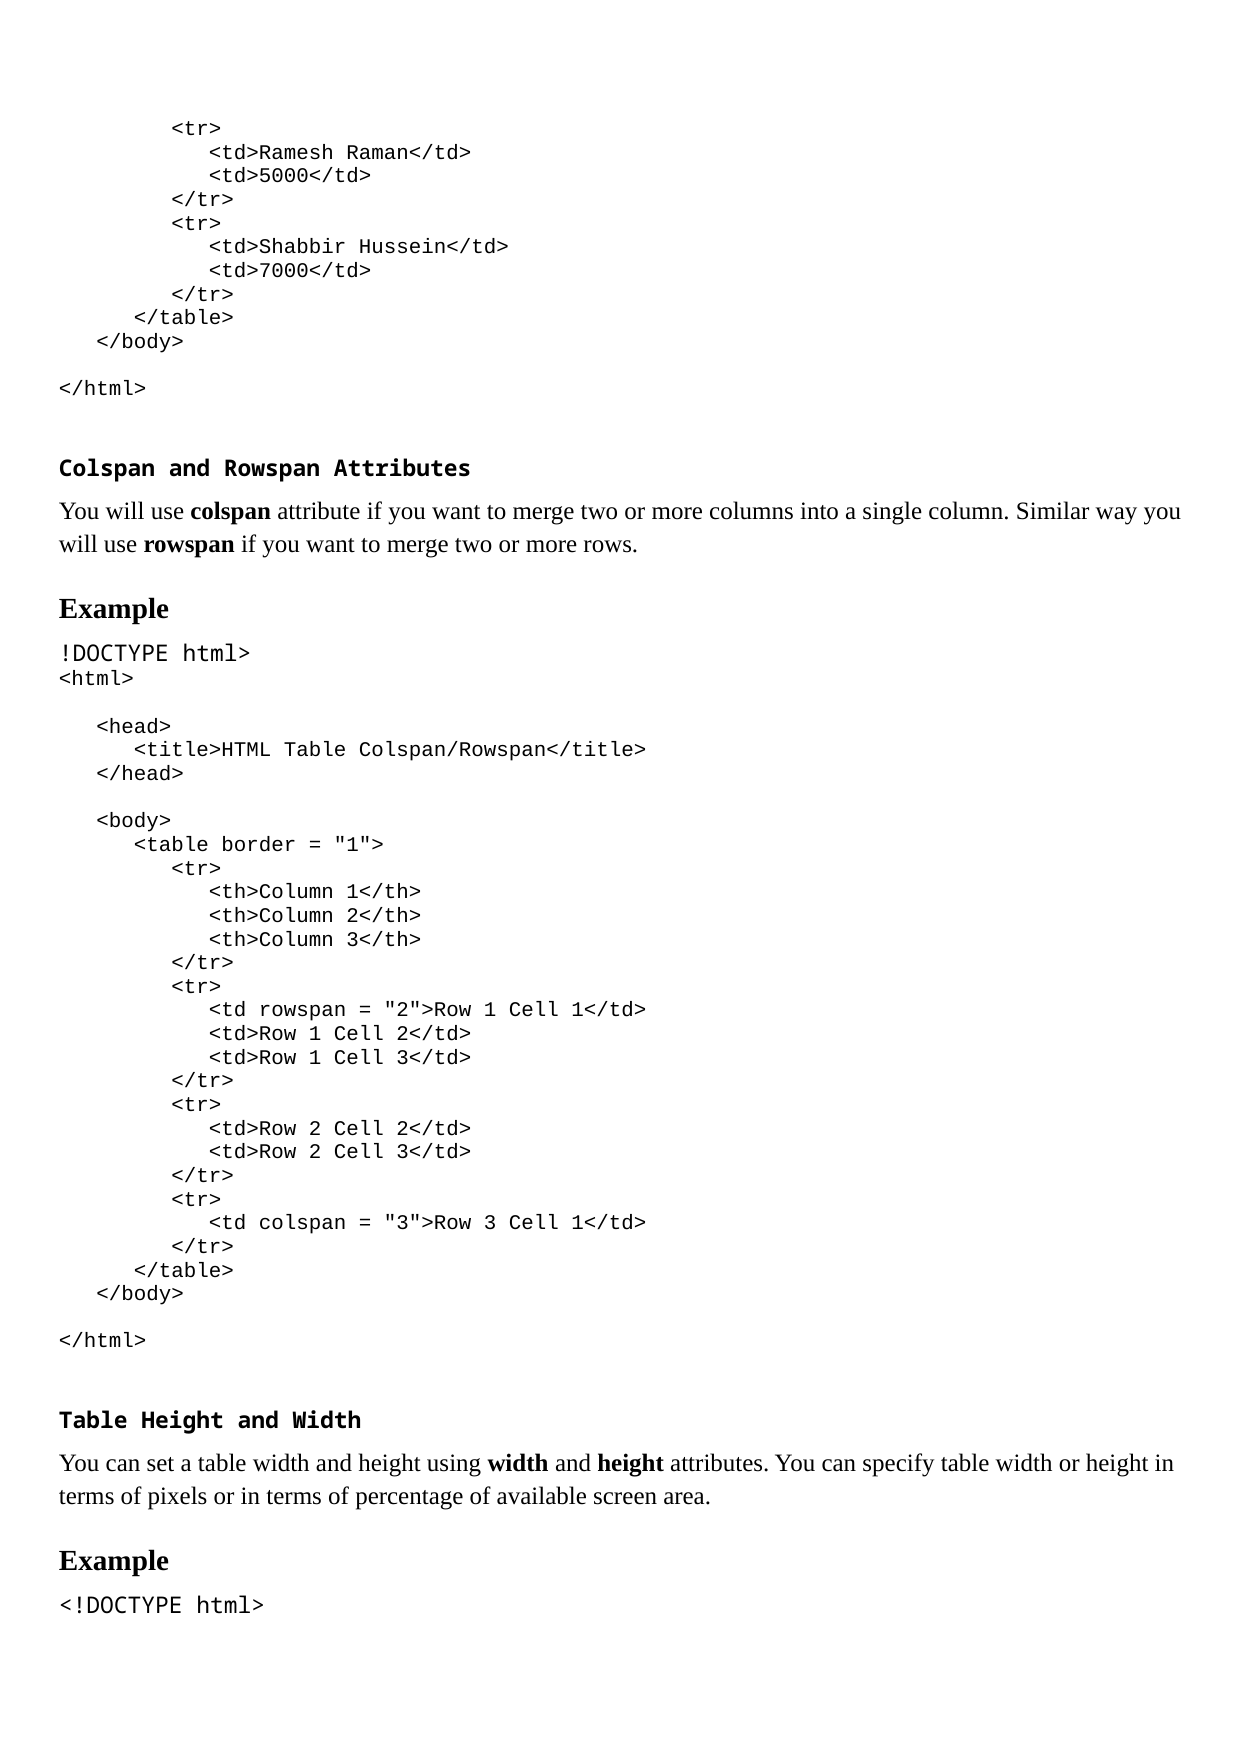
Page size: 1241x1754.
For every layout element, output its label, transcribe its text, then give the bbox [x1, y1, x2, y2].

text <body> [59, 810, 1205, 834]
text </head> [59, 763, 1205, 787]
text <table border = "1"> [59, 834, 1205, 858]
text <tr> [59, 1094, 1205, 1118]
text <td>Shabbir Hussein</td> [59, 236, 1205, 260]
text <td>Row 1 Cell 2</td> [59, 1023, 1205, 1047]
text </tr> [59, 189, 1205, 213]
text </tr> [59, 1165, 1205, 1189]
text <tr> [59, 976, 1205, 999]
text <td rowspan = "2">Row 1 Cell 1</td> [59, 999, 1205, 1023]
text </body> [59, 1283, 1205, 1307]
text <td>Ramesh Raman</td> [59, 142, 1205, 165]
text <td colspan = "3">Row 3 Cell 1</td> [59, 1212, 1205, 1236]
text </html> [59, 378, 1205, 402]
text <tr> [59, 858, 1205, 881]
text <title>HTML Table Colspan/Rowspan</title> [59, 739, 1205, 763]
text <th>Column 3</th> [59, 928, 1205, 952]
text <head> [59, 716, 1205, 739]
text </body> [59, 331, 1205, 354]
text <tr> [59, 1189, 1205, 1212]
text <td>5000</td> [59, 165, 1205, 189]
text </tr> [59, 952, 1205, 976]
text </tr> [59, 1070, 1205, 1094]
text You will use colspan attribute if you want to merge two or more columns into a single column. Similar way you will use rowspan if you want to merge two or more rows. [59, 496, 1205, 558]
subtitle Colspan and Rowspan Attributes [59, 452, 1205, 483]
text <th>Column 1</th> [59, 881, 1205, 905]
text !DOCTYPE html> [59, 637, 1205, 668]
text <html> [59, 668, 1205, 692]
text </html> [59, 1331, 1205, 1354]
text <!DOCTYPE html> [59, 1589, 1205, 1621]
text </table> [59, 1259, 1205, 1283]
text <td>7000</td> [59, 260, 1205, 284]
subtitle Example [59, 1543, 1205, 1577]
text </tr> [59, 284, 1205, 307]
text <tr> [59, 213, 1205, 236]
text </tr> [59, 1236, 1205, 1259]
text <tr> [59, 118, 1205, 142]
text <td>Row 1 Cell 3</td> [59, 1047, 1205, 1070]
text <td>Row 2 Cell 3</td> [59, 1141, 1205, 1165]
text </table> [59, 307, 1205, 331]
subtitle Table Height and Width [59, 1404, 1205, 1436]
text You can set a table width and height using width and height attributes. You can specify table width or height in terms of pixels or in terms of percentage of available screen area. [59, 1448, 1205, 1510]
subtitle Example [59, 591, 1205, 625]
text <td>Row 2 Cell 2</td> [59, 1118, 1205, 1141]
text <th>Column 2</th> [59, 905, 1205, 928]
